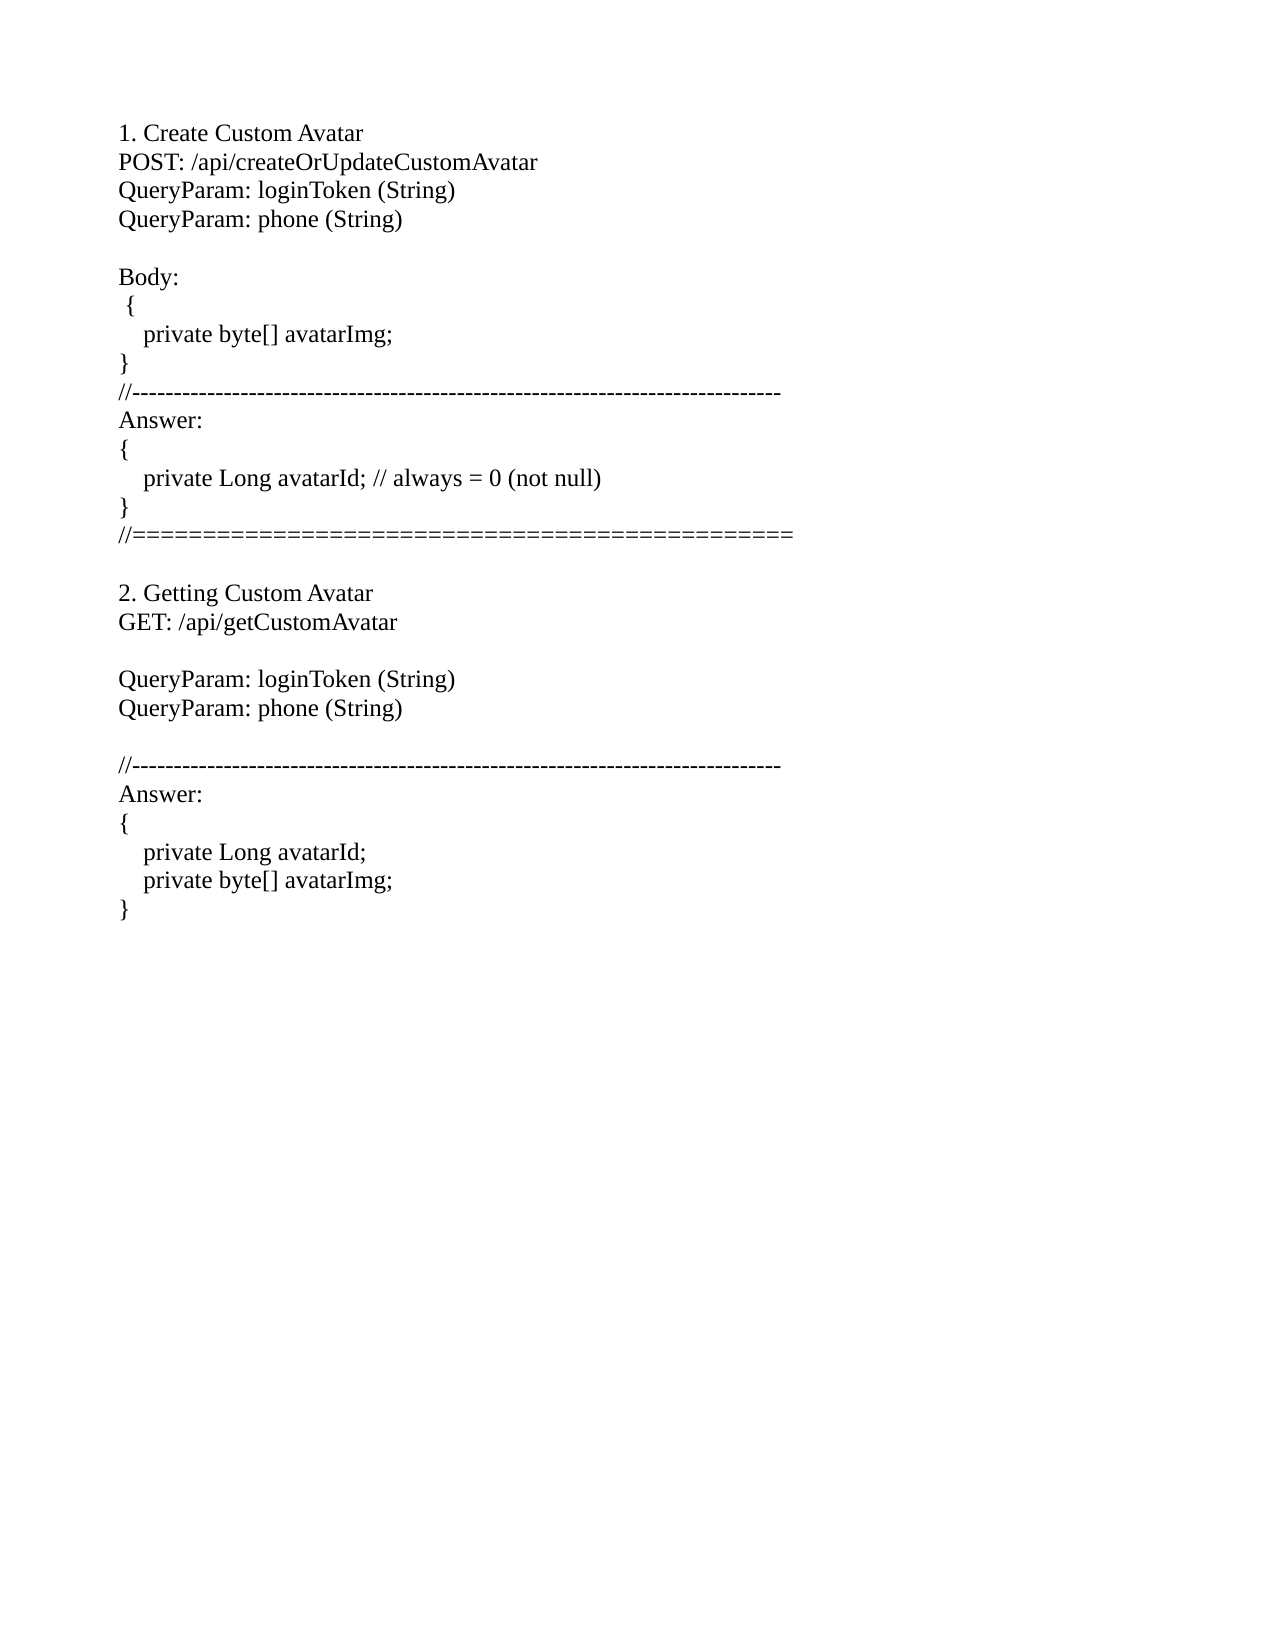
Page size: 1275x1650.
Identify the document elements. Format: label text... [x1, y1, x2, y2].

text } [118, 492, 1157, 521]
text } [118, 894, 1157, 923]
text 1. Create Custom Avatar [118, 118, 1157, 147]
text private Long avatarId; [118, 837, 1157, 866]
text //=============================================== [118, 521, 1157, 549]
text Answer: [118, 779, 1157, 808]
text POST: /api/createOrUpdateCustomAvatar [118, 147, 1157, 176]
text private byte[] avatarImg; [118, 866, 1157, 894]
text } [118, 348, 1157, 377]
text { [118, 434, 1157, 463]
text { [118, 808, 1157, 837]
text //------------------------------------------------------------------------------ [118, 751, 1157, 779]
text QueryParam: loginToken (String) [118, 664, 1157, 693]
text 2. Getting Custom Avatar [118, 578, 1157, 607]
text QueryParam: phone (String) [118, 204, 1157, 233]
text GET: /api/getCustomAvatar [118, 607, 1157, 636]
text { [118, 291, 1157, 319]
text Answer: [118, 406, 1157, 434]
text private byte[] avatarImg; [118, 319, 1157, 348]
text //------------------------------------------------------------------------------ [118, 377, 1157, 406]
text private Long avatarId; // always = 0 (not null) [118, 463, 1157, 492]
text QueryParam: phone (String) [118, 693, 1157, 722]
text Body: [118, 262, 1157, 291]
text QueryParam: loginToken (String) [118, 176, 1157, 204]
